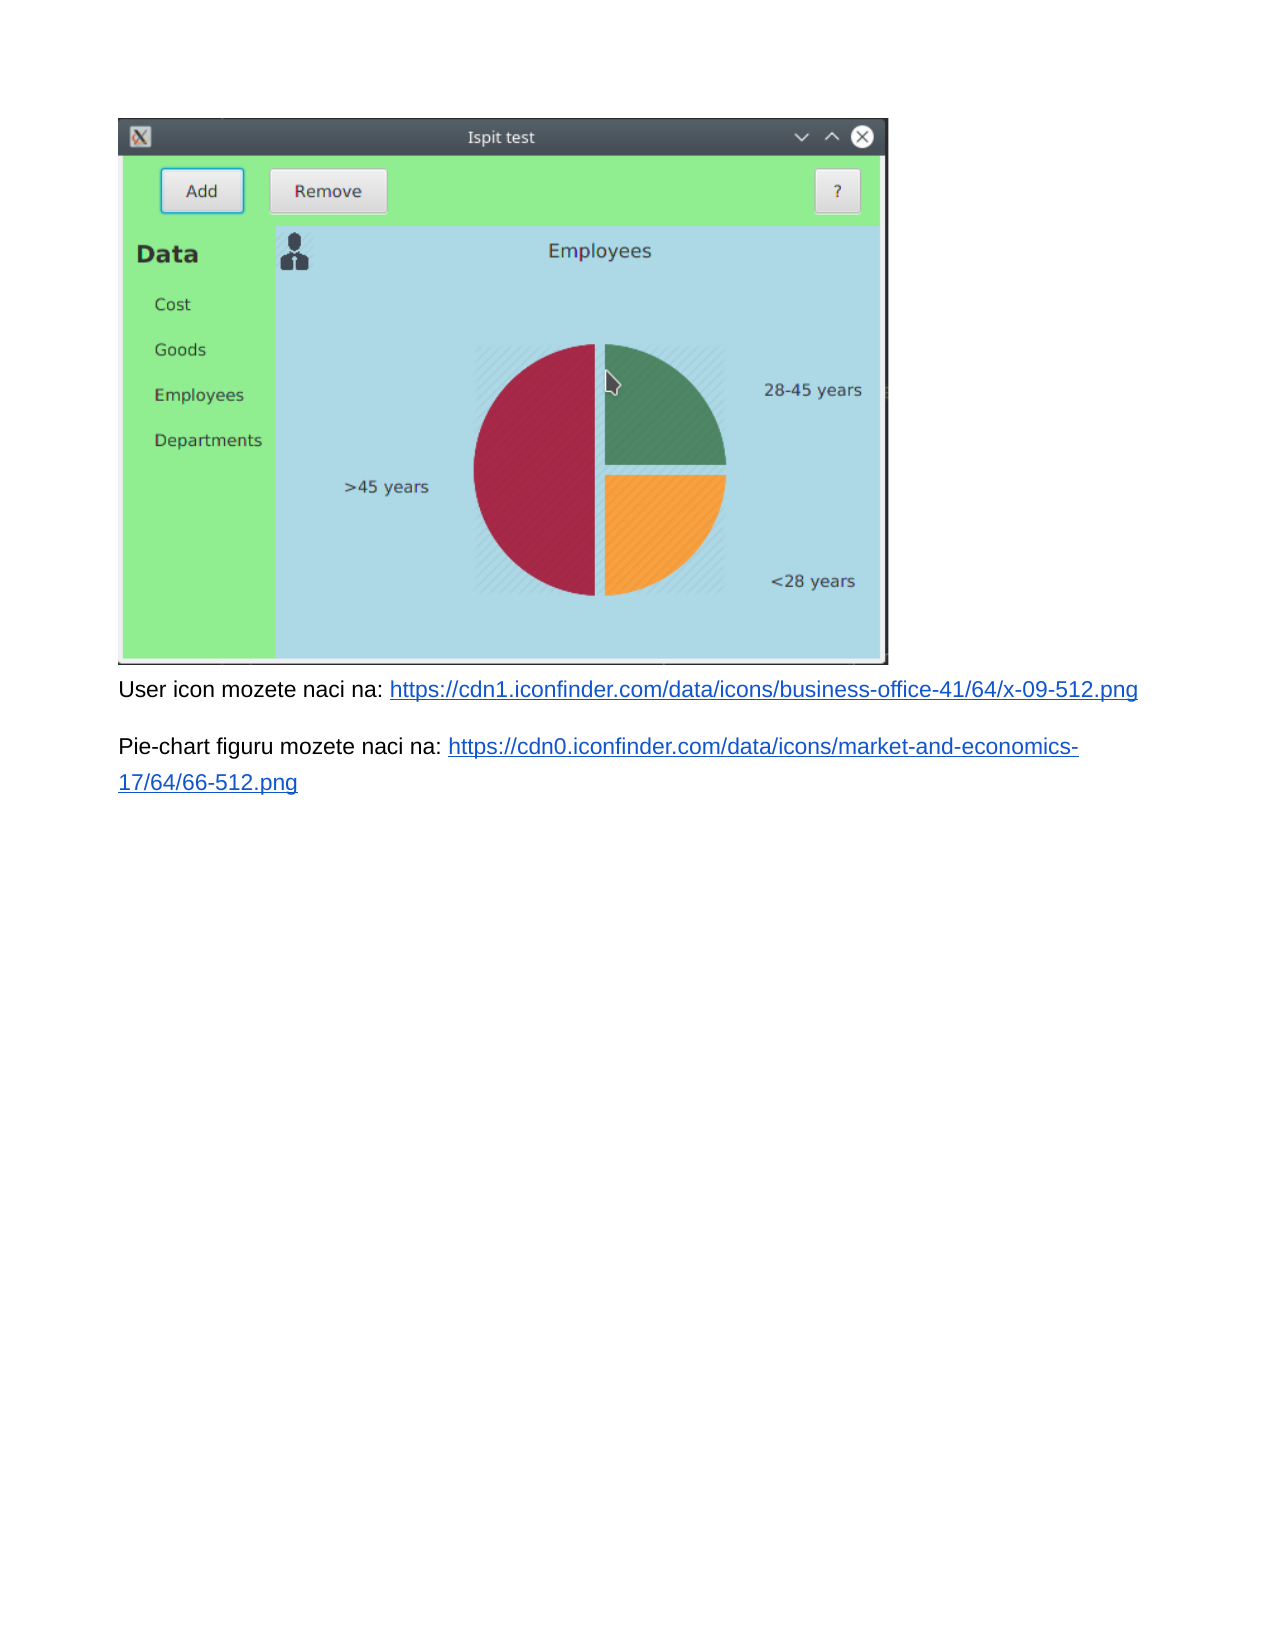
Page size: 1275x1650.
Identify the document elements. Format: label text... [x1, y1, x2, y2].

text User icon mozete naci na: https://cdn1.iconfinder.com/data/icons/business-office-41/64/x-09-512.png [118, 676, 1157, 702]
picture [118, 118, 889, 665]
text Pie-chart figuru mozete naci na: https://cdn0.iconfinder.com/data/icons/market-and-economics-17/64/66-512.png [118, 733, 1157, 796]
